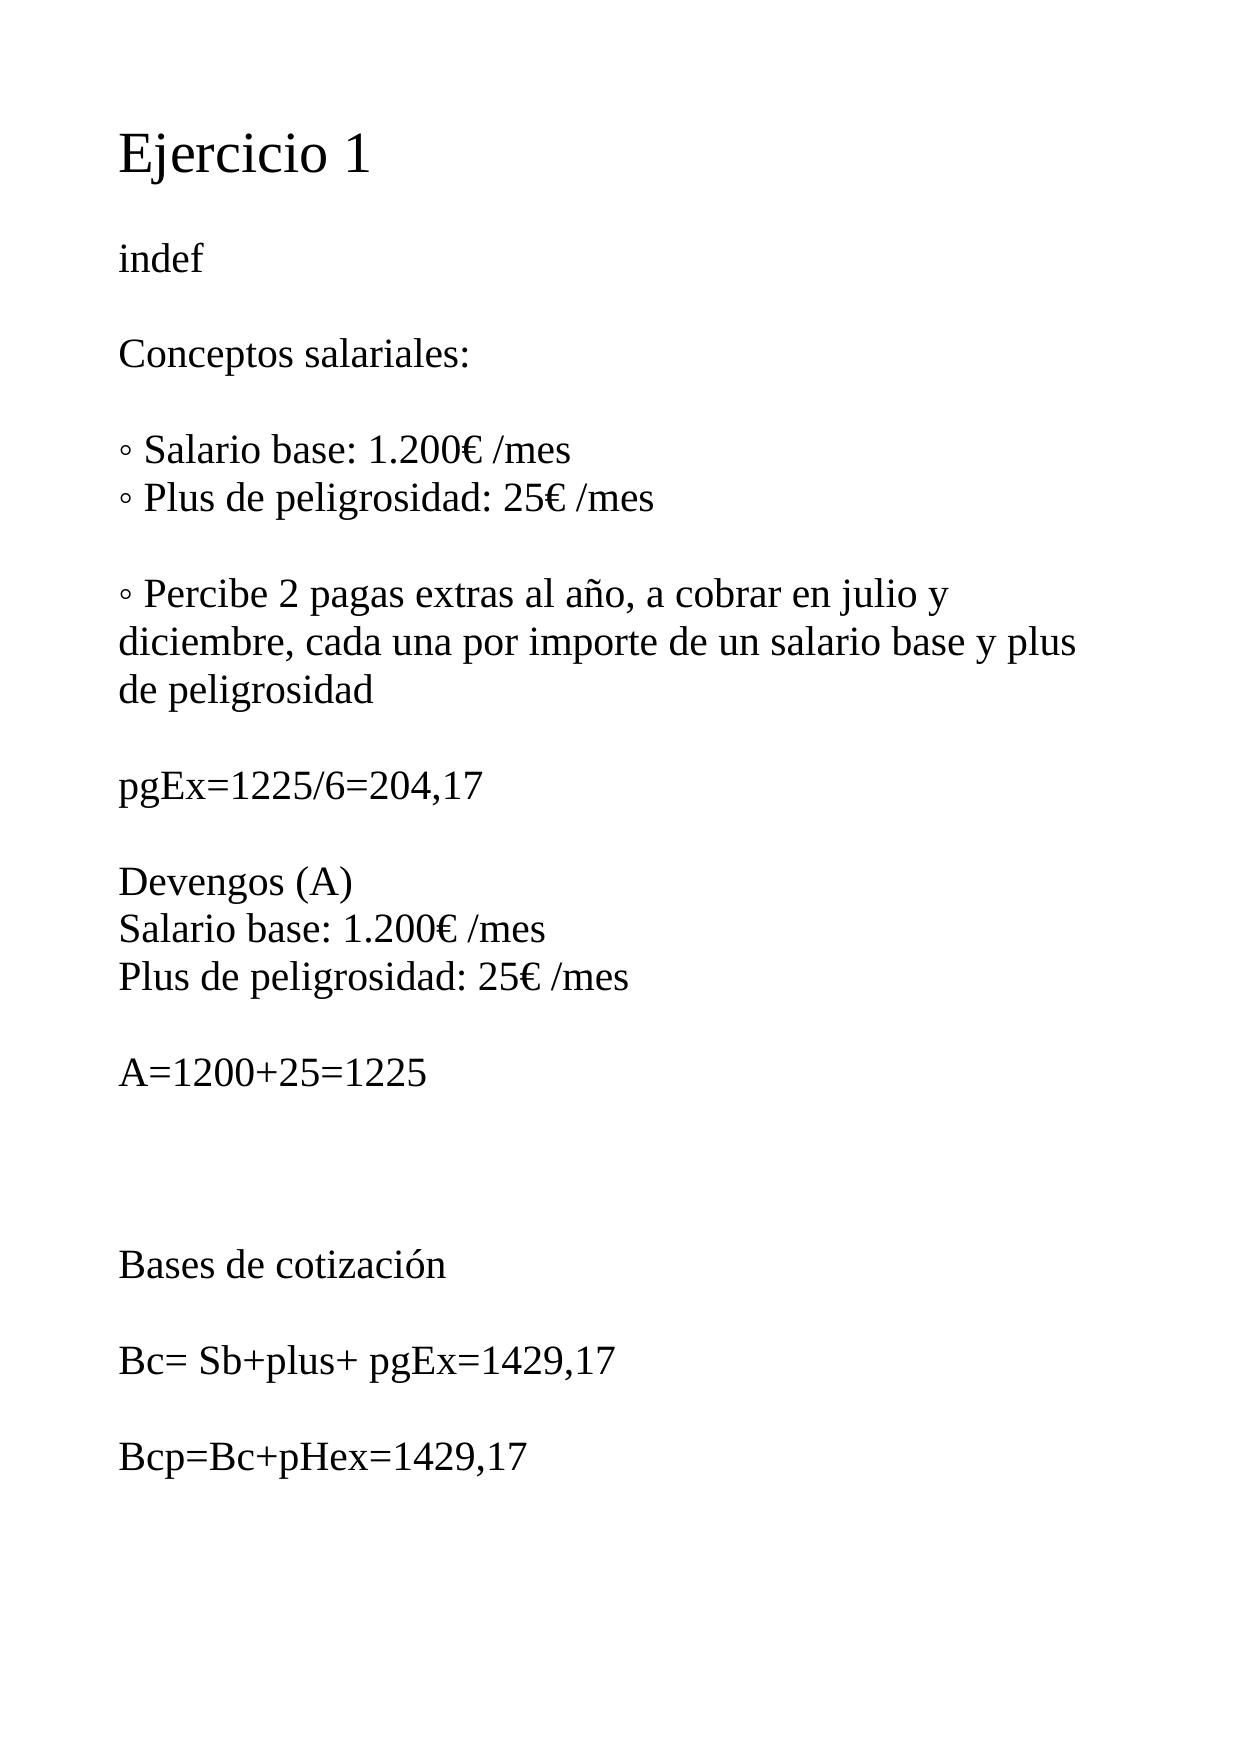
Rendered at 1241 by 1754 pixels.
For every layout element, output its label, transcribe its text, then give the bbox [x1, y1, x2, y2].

text ◦ Plus de peligrosidad: 25€ /mes [118, 473, 1122, 521]
text Bases de cotización [118, 1239, 1122, 1287]
text ◦ Percibe 2 pagas extras al año, a cobrar en julio y diciembre, cada una por importe de un salario base y plus de peligrosidad [118, 568, 1122, 712]
text Conceptos salariales: [118, 329, 1122, 377]
text Devengos (A) [118, 856, 1122, 904]
text Salario base: 1.200€ /mes [118, 904, 1122, 952]
text ◦ Salario base: 1.200€ /mes [118, 425, 1122, 473]
text pgEx=1225/6=204,17 [118, 760, 1122, 808]
text A=1200+25=1225 [118, 1048, 1122, 1096]
text Bc= Sb+plus+ pgEx=1429,17 [118, 1335, 1122, 1383]
text Ejercicio 1 [118, 118, 1122, 185]
text Plus de peligrosidad: 25€ /mes [118, 952, 1122, 1000]
text indef [118, 233, 1122, 281]
text Bcp=Bc+pHex=1429,17 [118, 1431, 1122, 1479]
